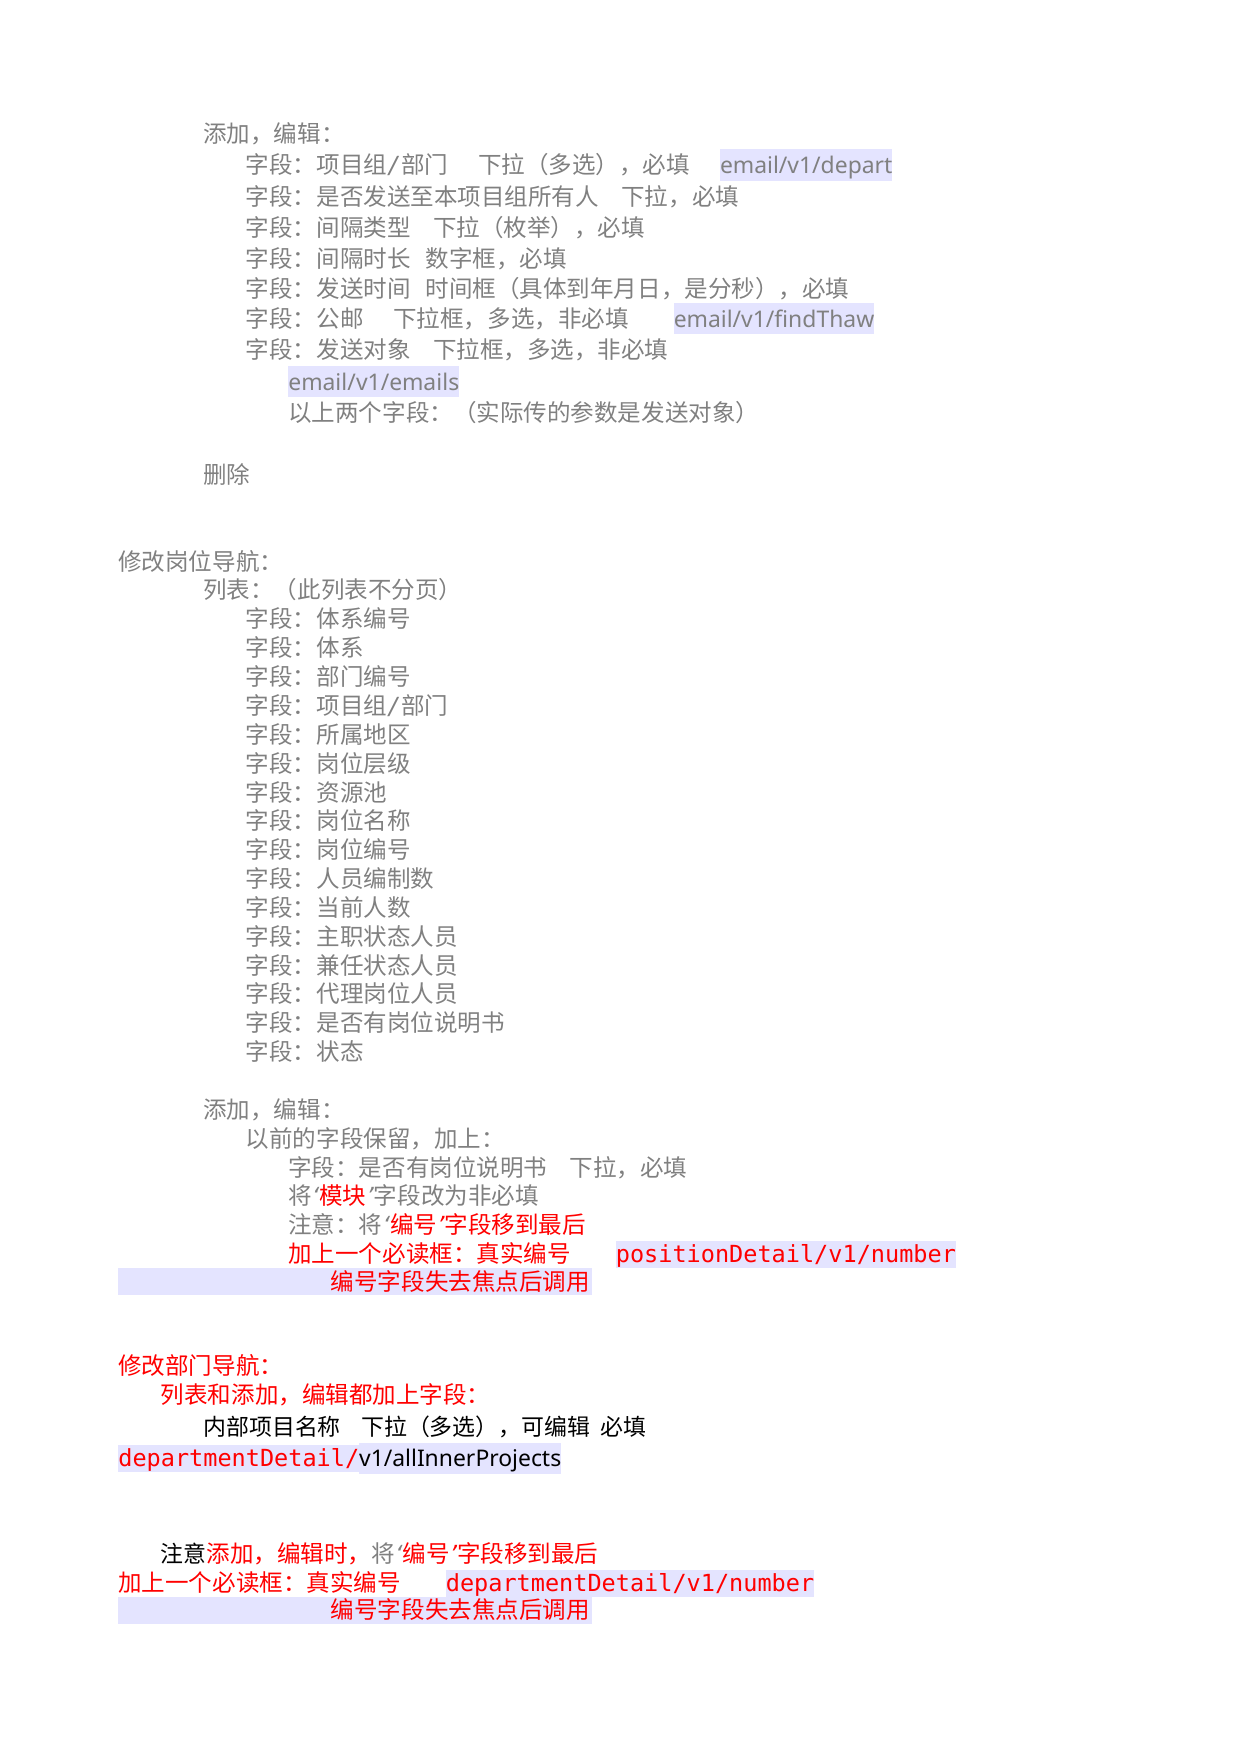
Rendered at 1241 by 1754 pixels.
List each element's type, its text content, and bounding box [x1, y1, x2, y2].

text email/v1/emails [118, 366, 1122, 397]
text 字段：兼任状态人员 [118, 951, 1122, 979]
text 列表：（此列表不分页） [118, 576, 1122, 604]
text 字段：是否有岗位说明书 下拉，必填 [118, 1153, 1122, 1181]
text 字段：发送时间 时间框（具体到年月日，是分秒），必填 [118, 274, 1122, 303]
text 字段：人员编制数 [118, 864, 1122, 893]
text 字段：体系编号 [118, 604, 1122, 633]
text 修改部门导航： [118, 1353, 1122, 1380]
text 字段：岗位层级 [118, 749, 1122, 778]
text 字段：体系 [118, 633, 1122, 662]
text 字段：岗位名称 [118, 806, 1122, 835]
text 字段：所属地区 [118, 720, 1122, 749]
text 字段：项目组/部门 [118, 691, 1122, 720]
text 字段：是否发送至本项目组所有人 下拉，必填 [118, 181, 1122, 212]
text 列表和添加，编辑都加上字段： [118, 1380, 1122, 1409]
text 修改岗位导航： [118, 548, 1122, 576]
text 加上一个必读框：真实编号 positionDetail/v1/number [118, 1239, 1122, 1268]
text 字段：公邮 下拉框，多选，非必填 email/v1/findThaw [118, 303, 1122, 334]
text 内部项目名称 下拉（多选），可编辑 必填 departmentDetail/v1/allInnerProjects [118, 1409, 1122, 1474]
text 添加，编辑： [118, 118, 1122, 149]
text 字段：间隔类型 下拉（枚举），必填 [118, 212, 1122, 243]
text 注意添加，编辑时，将‘编号’字段移到最后 [118, 1536, 1122, 1569]
text 加上一个必读框：真实编号 departmentDetail/v1/number [118, 1569, 1122, 1597]
text 编号字段失去焦点后调用 [118, 1597, 1122, 1624]
text 字段：岗位编号 [118, 835, 1122, 864]
text 字段：部门编号 [118, 662, 1122, 691]
text 以上两个字段：（实际传的参数是发送对象） [118, 397, 1122, 428]
text 字段：资源池 [118, 778, 1122, 806]
text 字段：是否有岗位说明书 [118, 1008, 1122, 1037]
text 以前的字段保留，加上： [118, 1124, 1122, 1153]
text 字段：间隔时长 数字框，必填 [118, 243, 1122, 274]
text 字段：代理岗位人员 [118, 979, 1122, 1008]
text 字段：状态 [118, 1037, 1122, 1066]
text 编号字段失去焦点后调用 [118, 1268, 1122, 1295]
text 注意：将‘编号’字段移到最后 [118, 1210, 1122, 1239]
text 删除 [118, 459, 1122, 491]
text 字段：主职状态人员 [118, 922, 1122, 951]
text 字段：项目组/部门 下拉（多选），必填 email/v1/depart [118, 149, 1122, 181]
text 字段：当前人数 [118, 893, 1122, 922]
text 字段：发送对象 下拉框，多选，非必填 [118, 334, 1122, 366]
text 添加，编辑： [118, 1095, 1122, 1124]
text 将‘模块’字段改为非必填 [118, 1181, 1122, 1210]
